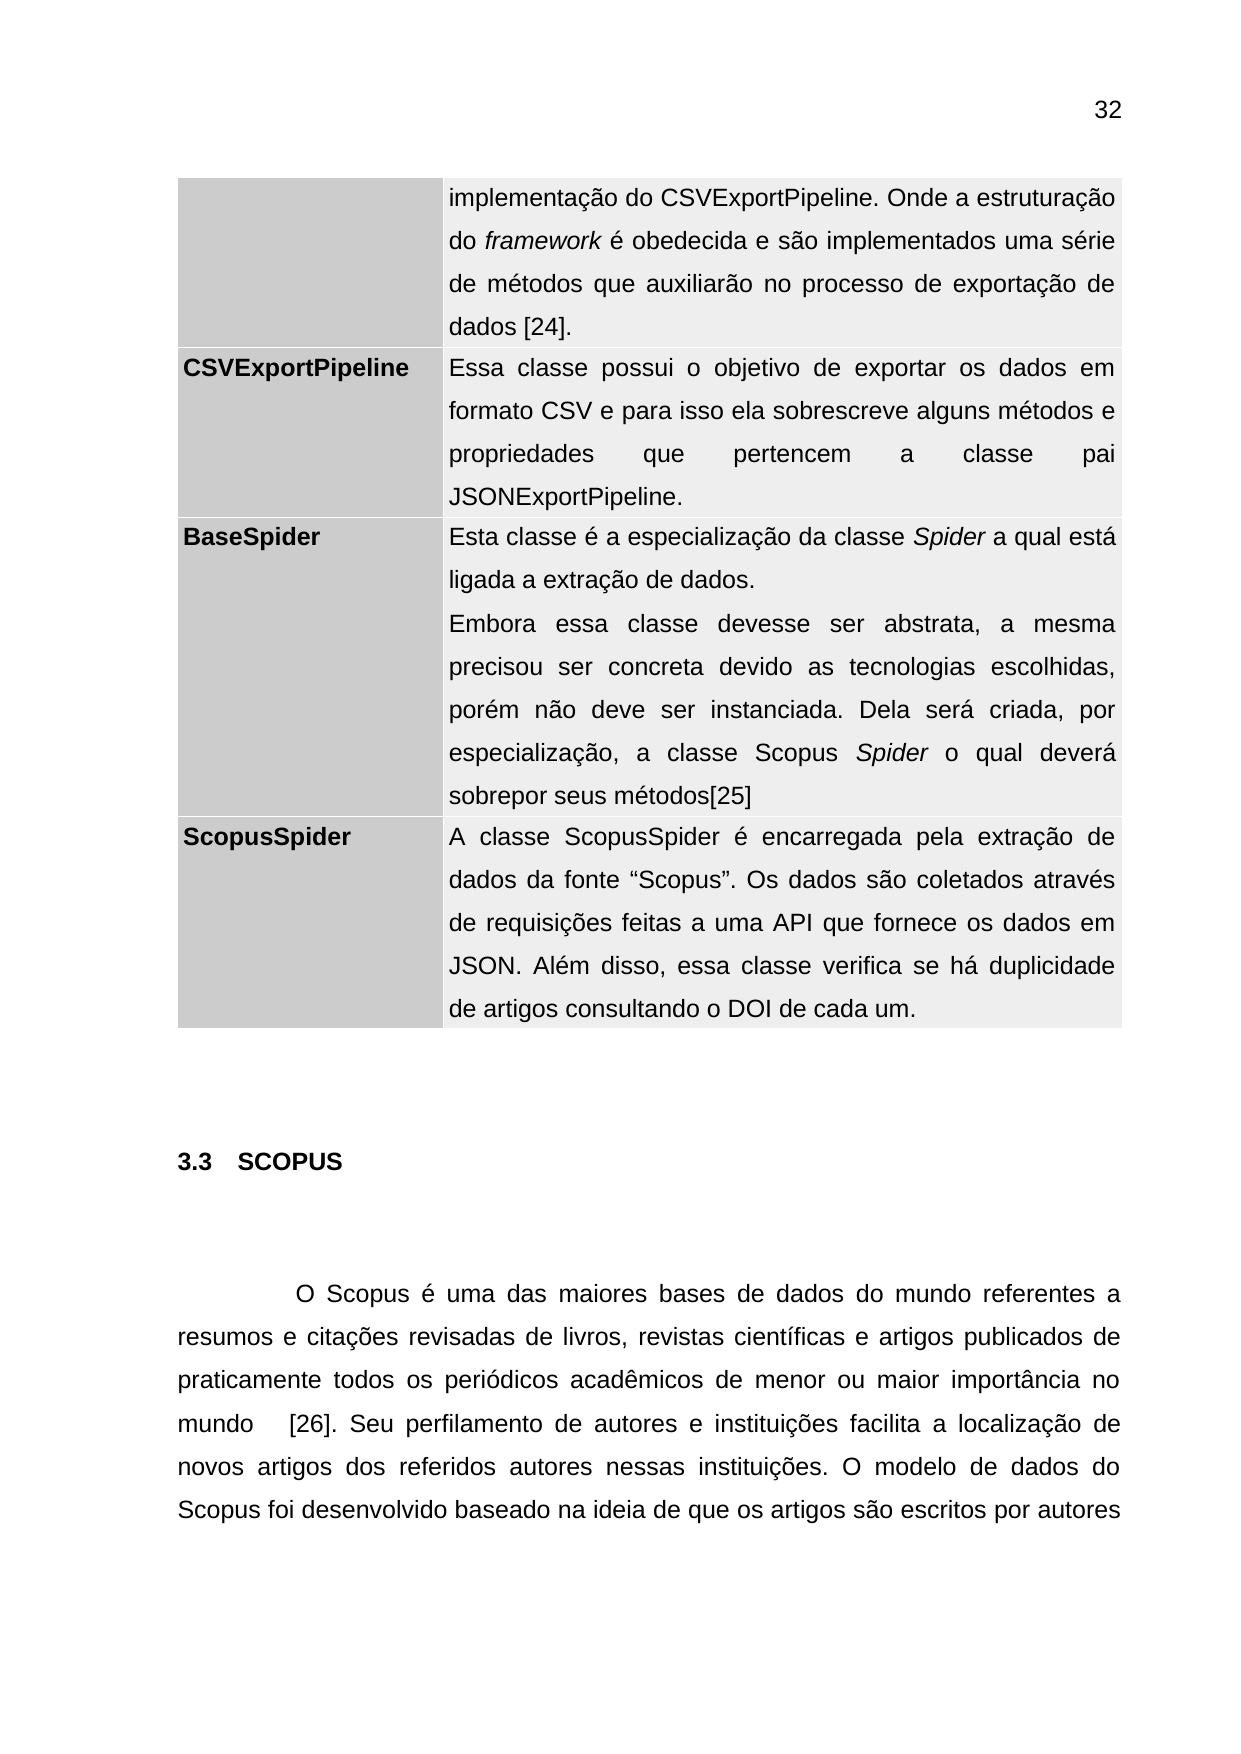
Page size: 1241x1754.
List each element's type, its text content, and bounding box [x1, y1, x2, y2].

table_cell A classe ScopusSpider é encarregada pela extração de dados da fonte “Scopus”. Os dados são coletados através de requisições feitas a uma API que fornece os dados em JSON. Além disso, essa classe verifica se há duplicidade de artigos consultando o DOI de cada um. [444, 817, 1122, 1028]
table_cell ScopusSpider [178, 817, 443, 1028]
table_cell Essa classe possui o objetivo de exportar os dados em formato CSV e para isso ela sobrescreve alguns métodos e propriedades que pertencem a classe pai JSONExportPipeline. [444, 348, 1122, 517]
table_cell CSVExportPipeline [178, 348, 443, 517]
table_cell implementação do CSVExportPipeline. Onde a estruturação do framework é obedecida e são implementados uma série de métodos que auxiliarão no processo de exportação de dados [24]. [444, 178, 1122, 347]
table_cell [178, 178, 443, 347]
table_cell Esta classe é a especialização da classe Spider a qual está ligada a extração de dados. Embora essa classe devesse ser abstrata, a mesma precisou ser concreta devido as tecnologias escolhidas, porém não deve ser instanciada. Dela será criada, por especialização, a classe Scopus Spider o qual deverá sobrepor seus métodos[25] [444, 518, 1122, 816]
subtitle scopus [177, 1147, 1122, 1175]
table_cell BaseSpider [178, 518, 443, 816]
text O Scopus é uma das maiores bases de dados do mundo referentes a resumos e citações revisadas de livros, revistas científicas e artigos publicados de praticamente todos os periódicos acadêmicos de menor ou maior importância no mundo [26]. Seu perfilamento de autores e instituições facilita a localização de novos artigos dos referidos autores nessas instituições. O modelo de dados do Scopus foi desenvolvido baseado na ideia de que os artigos são escritos por autores [177, 1279, 1122, 1523]
